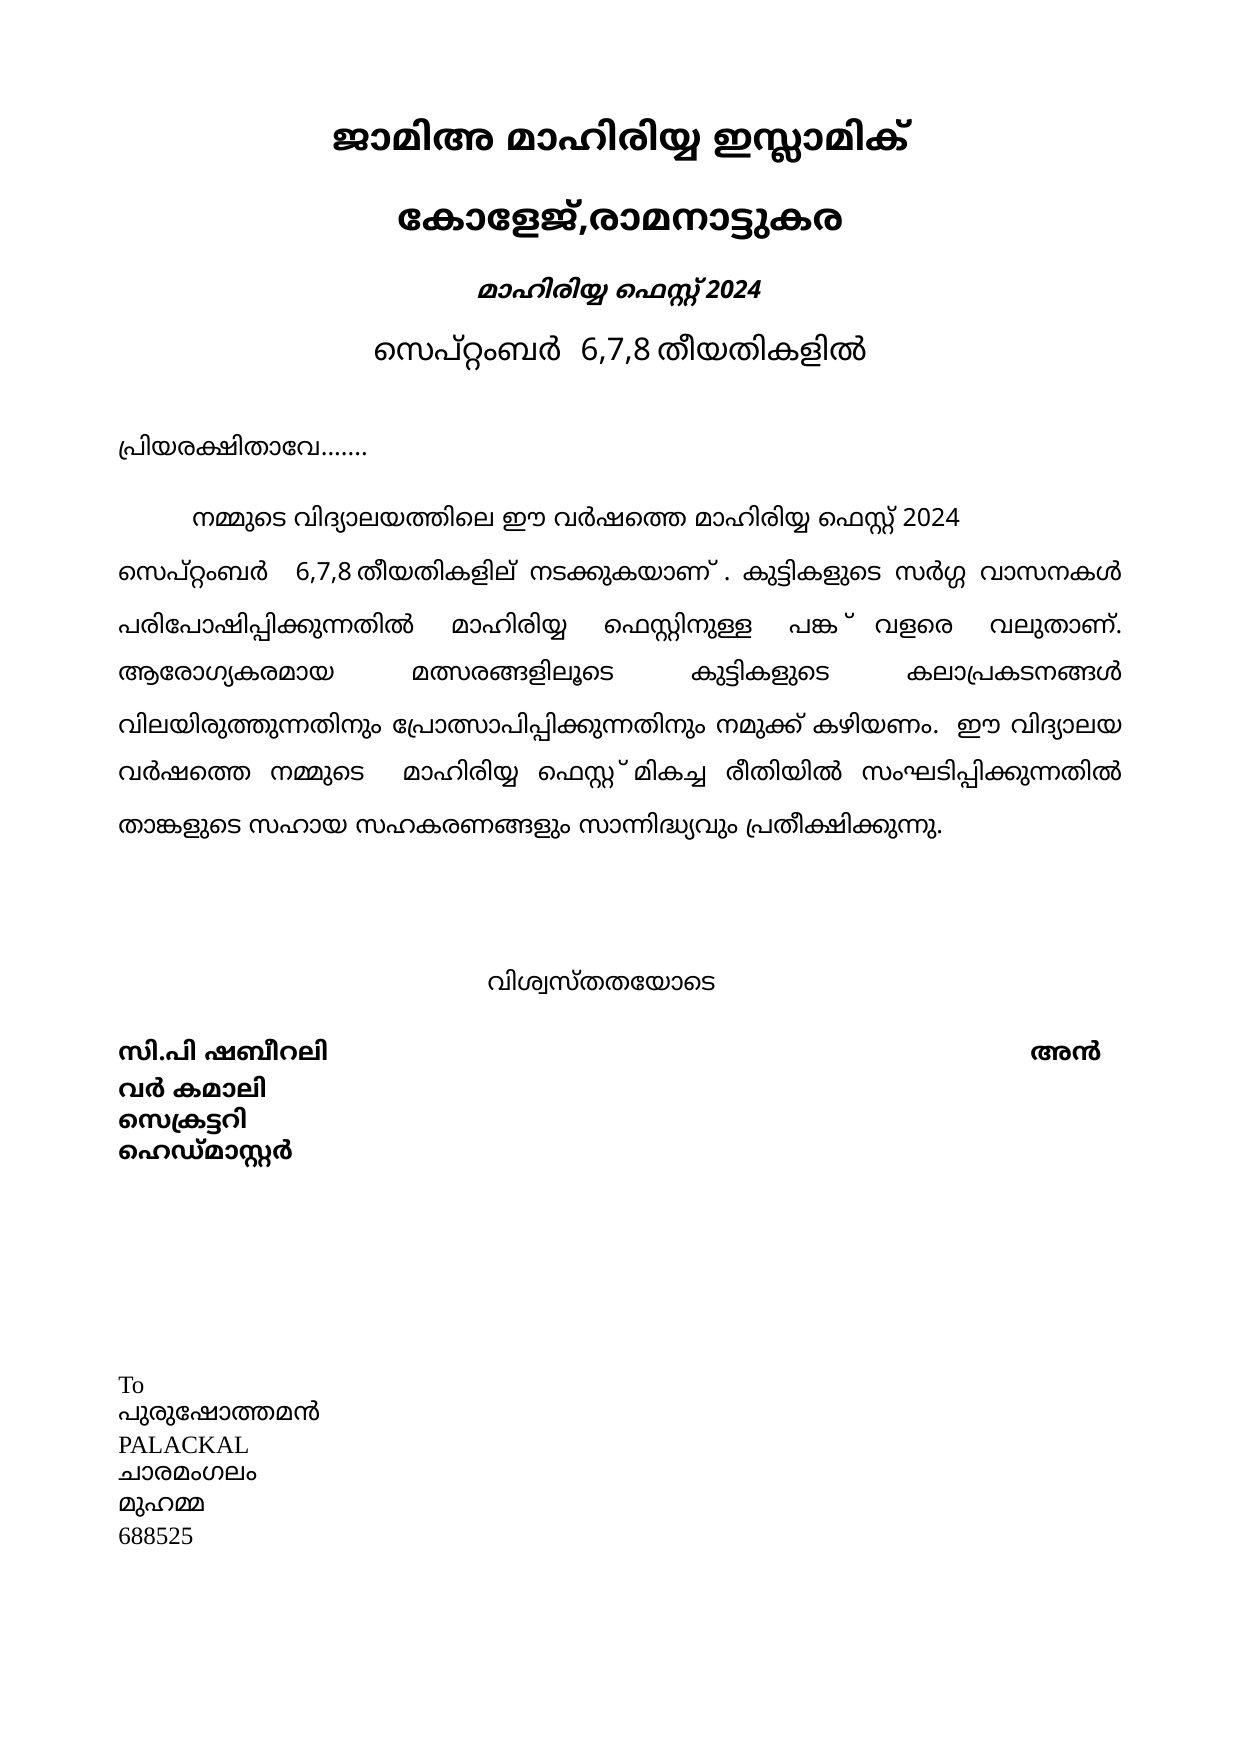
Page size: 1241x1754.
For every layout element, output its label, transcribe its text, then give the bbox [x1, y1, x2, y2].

text മുഹമ്മ [118, 1490, 1122, 1521]
text സെപ്റ്റംബര്‍ 6,7,8തീയതികളില്‍ [118, 327, 1122, 372]
text ‌‌ [118, 896, 1122, 929]
text സെപ്റ്റംബര്‍ 6,7,8തീയതികളില്‍‍ നടക്കുകയാണ് . കുട്ടികളുടെ സര്‍ഗ്ഗ വാസനകള്‍ പരിപോഷിപ്പിക്കുന്നതില്‍ മാഹിരിയ്യ ഫെസ്റ്റിനുള്ള പങ്ക് വളരെ വലുതാണ്. ആരോഗ്യകരമായ മത്സരങ്ങളിലൂടെ കുട്ടികളുടെ കലാപ്രകടനങ്ങള്‍ വിലയിരുത്തുന്നതിനും പ്രോത്സാപിപ്പിക്കുന്നതിനും നമുക്ക് കഴിയണം. ഈ വിദ്യാലയ വര്‍ഷത്തെ നമ്മുടെ മാഹിരിയ്യ ഫെസ്റ്റ് മികച്ച രീതിയില്‍ സംഘടിപ്പിക്കുന്നതില്‍ താങ്കളുടെ സഹായ സഹകരണങ്ങളും സാന്നിദ്ധ്യവും പ്രതീക്ഷിക്കുന്നു. [118, 554, 1122, 843]
text പ്രിയരക്ഷിതാവേ....... [118, 429, 1122, 465]
text മാഹിരിയ്യ ഫെസ്റ്റ് 2024 [118, 272, 1122, 308]
text To [118, 1370, 1122, 1399]
text ചാരമംഗലം [118, 1459, 1122, 1490]
text 688525 [118, 1521, 1122, 1550]
text നമ്മുടെ വിദ്യാലയത്തിലെ ഈ വര്‍ഷത്തെ മാഹിരിയ്യ ഫെസ്റ്റ് 2024 [118, 499, 1122, 536]
text ജാമിഅ മാഹിരിയ്യ ഇസ്ലാമിക് കോളേജ്,രാമനാട്ടുകര [118, 118, 1122, 245]
text സി.പി ഷബീറലി‍ അന്‍വ‍‍ര്‍ കമാലി ‍ [118, 1034, 1122, 1107]
text വിശ്വസ്തതയോടെ [118, 964, 1122, 1000]
text PALACKAL [118, 1430, 1122, 1459]
text സെക്രട്ടറി ഹെഡ്‌മാസ്റ്റര്‍ [118, 1107, 1122, 1169]
text പുരുഷോത്തമന്‍ [118, 1399, 1122, 1430]
